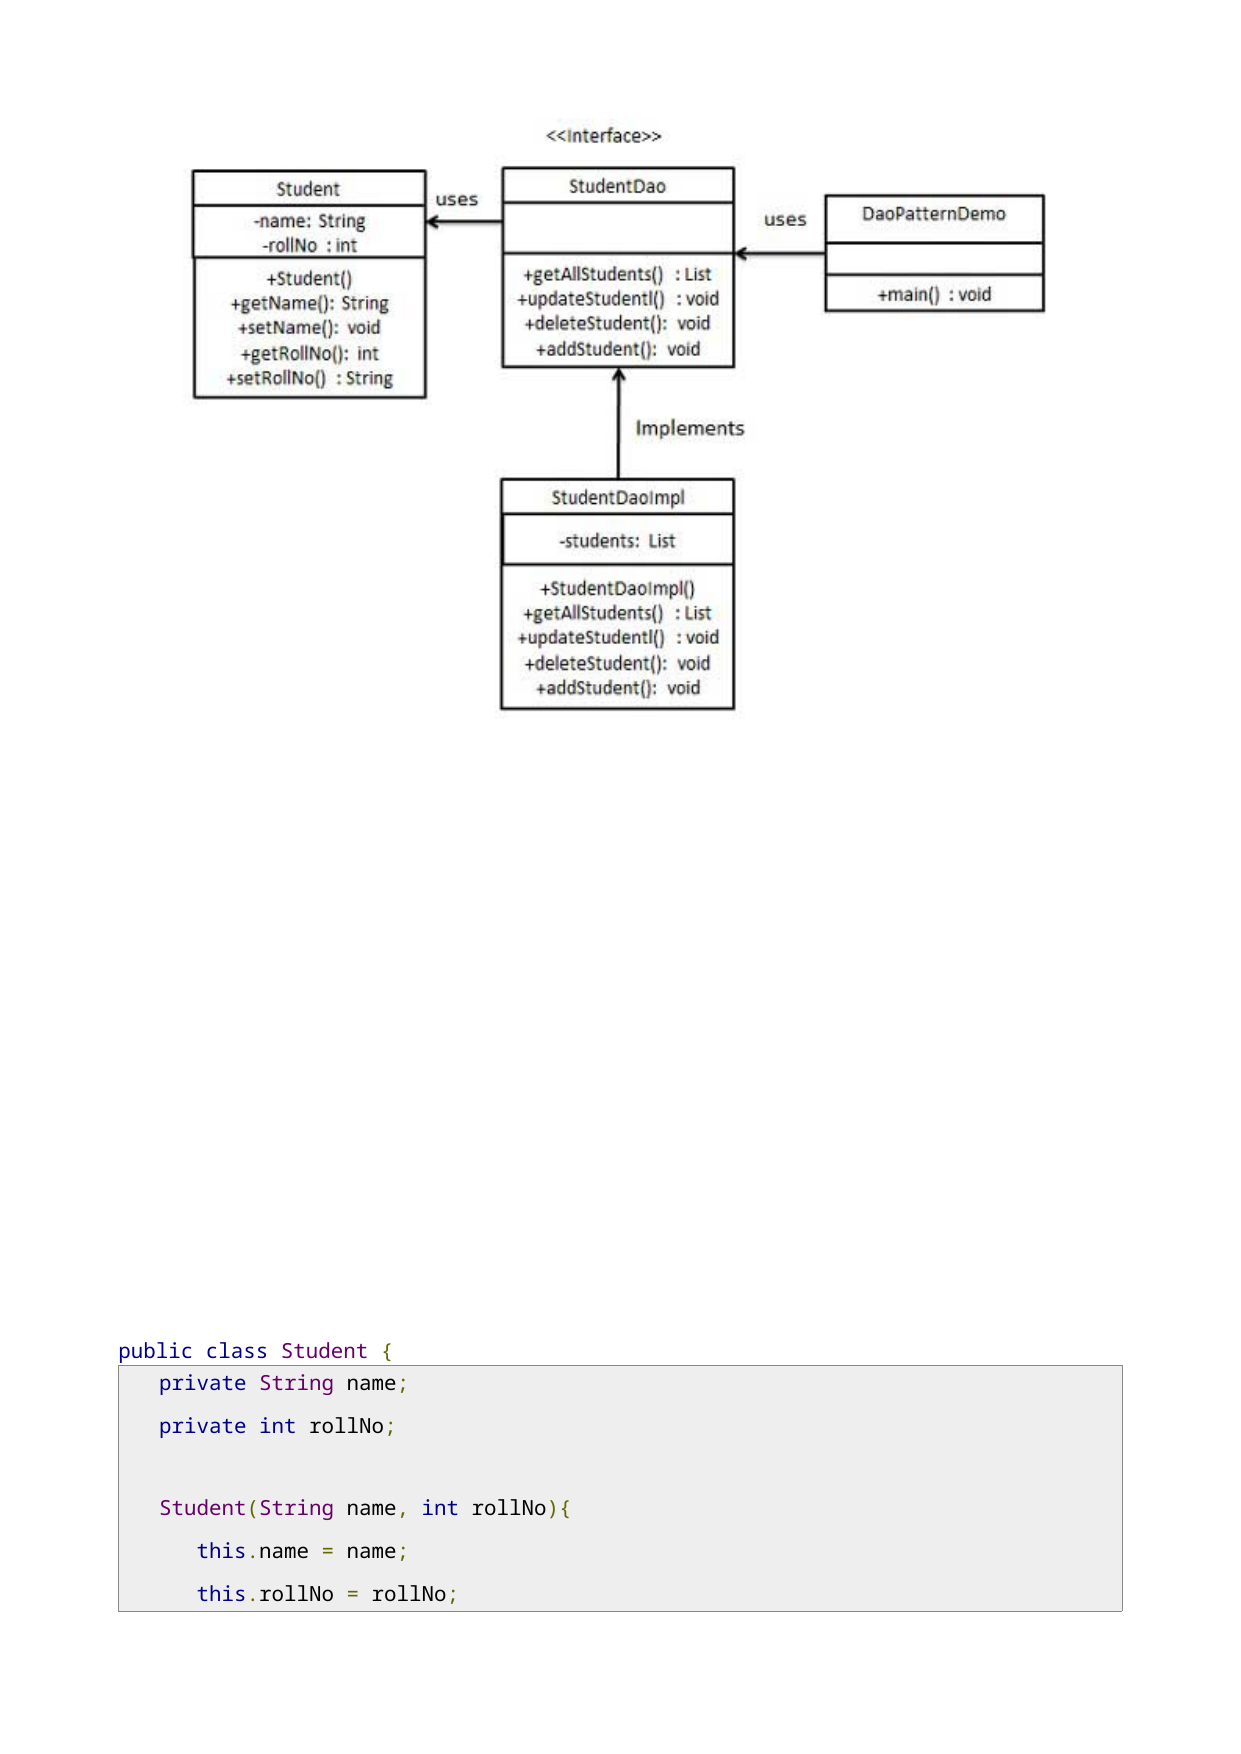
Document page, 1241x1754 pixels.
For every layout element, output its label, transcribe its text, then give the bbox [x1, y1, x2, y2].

text private String name; [119, 1366, 1122, 1397]
picture [182, 118, 1058, 719]
text Student(String name, int rollNo){ [119, 1489, 1122, 1521]
text public class Student { [118, 1337, 1122, 1365]
text private int rollNo; [119, 1408, 1122, 1440]
text this.rollNo = rollNo; [119, 1576, 1122, 1611]
text this.name = name; [119, 1533, 1122, 1564]
